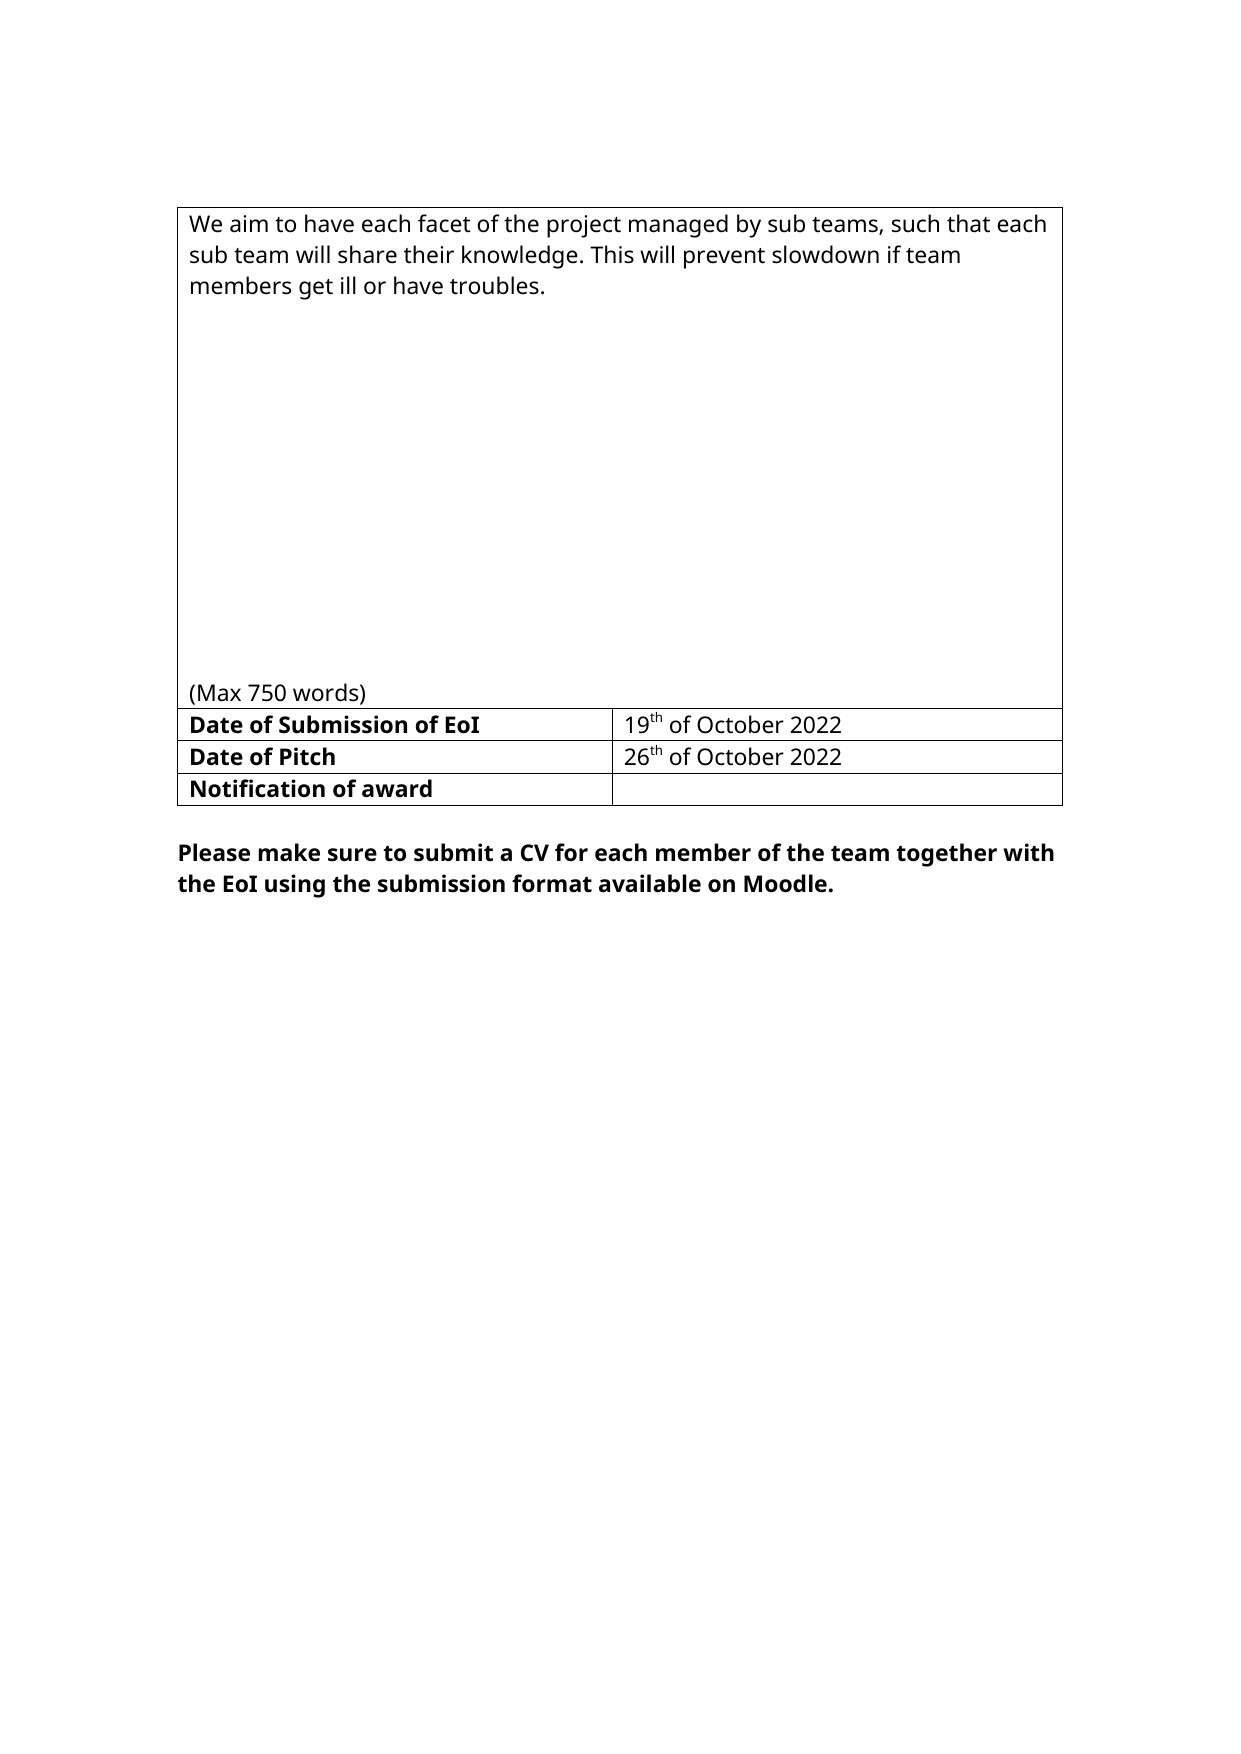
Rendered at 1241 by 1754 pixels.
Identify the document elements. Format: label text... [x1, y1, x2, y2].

table_cell 26th of October 2022 [613, 741, 1062, 772]
table_cell We aim to have each facet of the project managed by sub teams, such that each sub team will share their knowledge. This will prevent slowdown if team members get ill or have troubles. (Max 750 words) [178, 208, 1062, 708]
table_cell 19th of October 2022 [613, 709, 1062, 740]
text Please make sure to submit a CV for each member of the team together with the EoI using the submission format available on Moodle. [177, 837, 1063, 899]
table_cell Date of Submission of EoI [178, 709, 612, 740]
table_cell Notification of award [178, 774, 612, 805]
table_cell [613, 774, 1062, 805]
table_cell Date of Pitch [178, 741, 612, 772]
